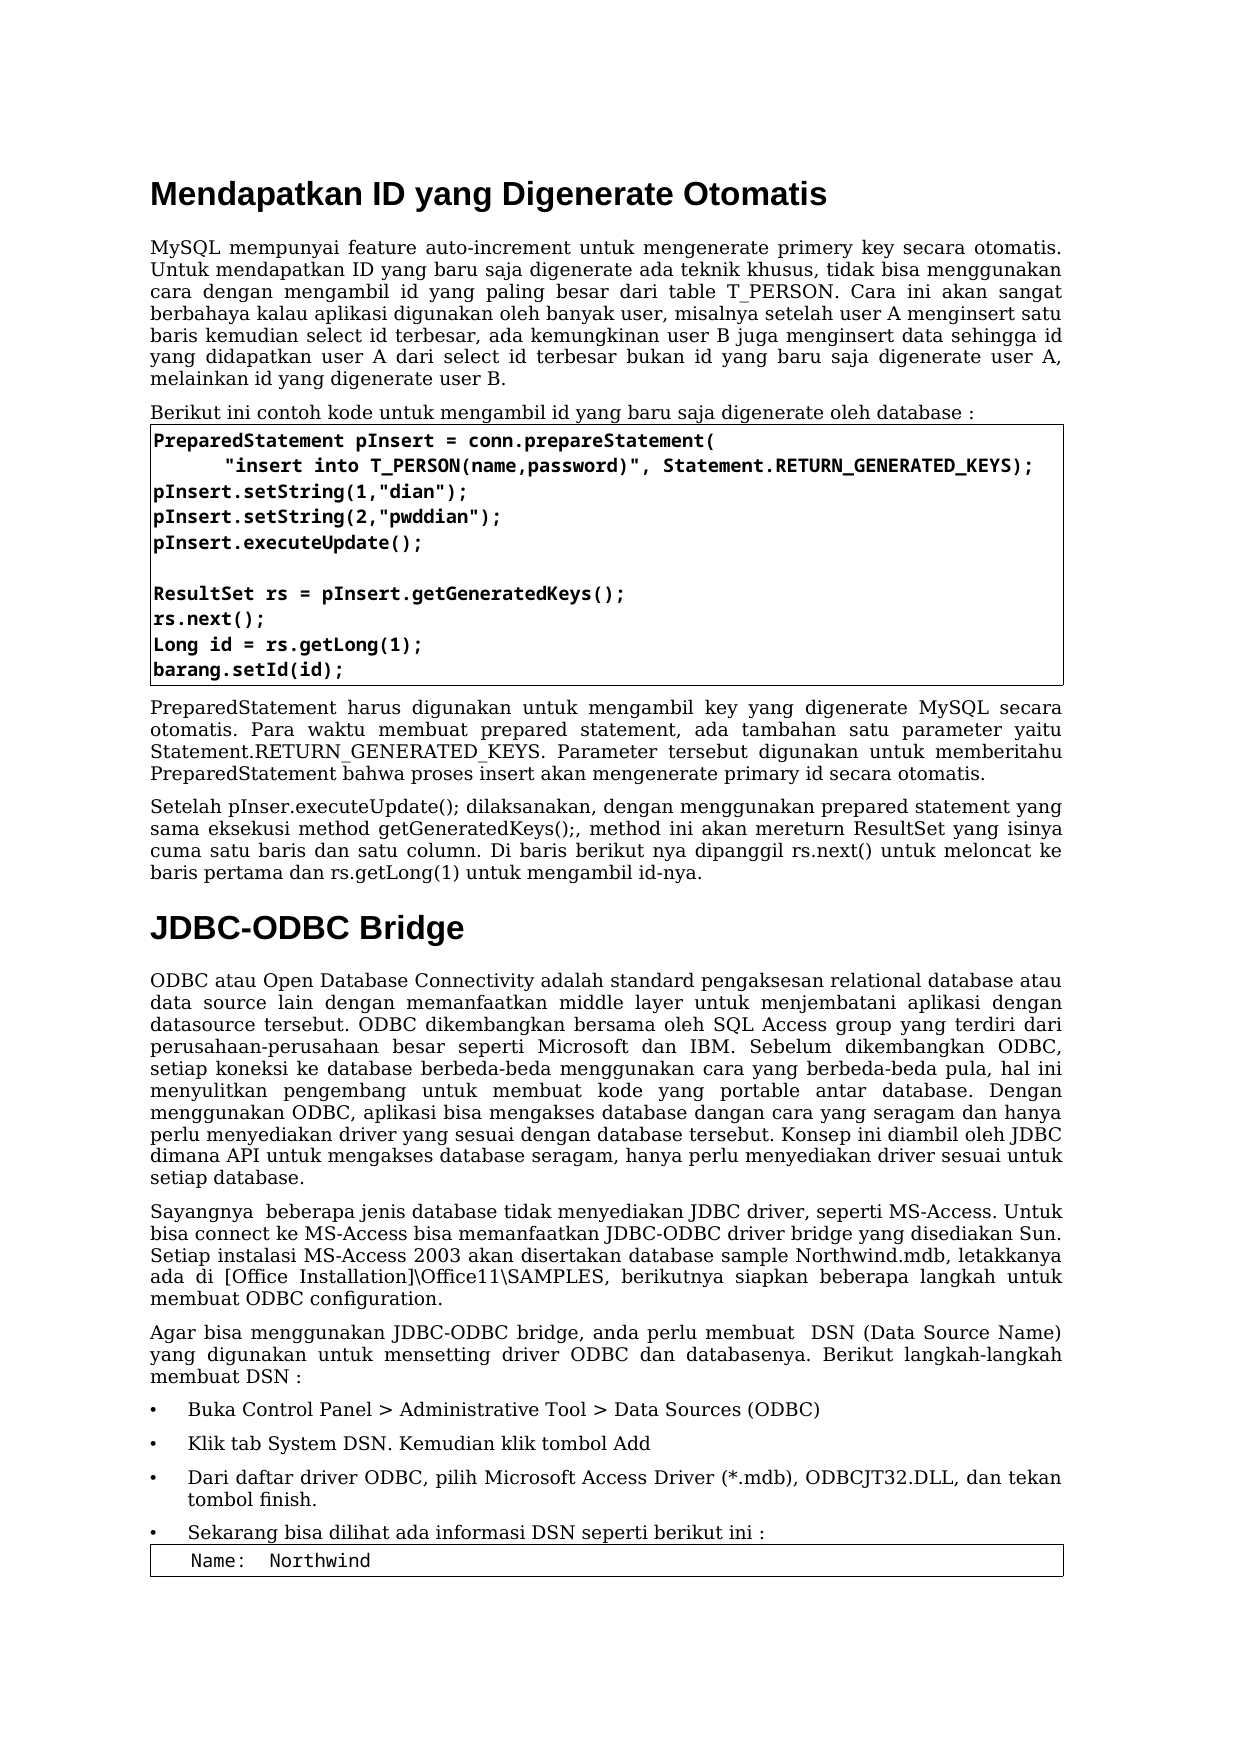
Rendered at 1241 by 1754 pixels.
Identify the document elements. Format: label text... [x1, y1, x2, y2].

text Sayangnya beberapa jenis database tidak menyediakan JDBC driver, seperti MS-Access. Untuk bisa connect ke MS-Access bisa memanfaatkan JDBC-ODBC driver bridge yang disediakan Sun. Setiap instalasi MS-Access 2003 akan disertakan database sample Northwind.mdb, letakkanya ada di [Office Installation]\Office11\SAMPLES, berikutnya siapkan beberapa langkah untuk membuat ODBC configuration. [150, 1201, 1063, 1310]
text Berikut ini contoh kode untuk mengambil id yang baru saja digenerate oleh database : [150, 402, 1063, 424]
text PreparedStatement harus digunakan untuk mengambil key yang digenerate MySQL secara otomatis. Para waktu membuat prepared statement, ada tambahan satu parameter yaitu Statement.RETURN_GENERATED_KEYS. Parameter tersebut digunakan untuk memberitahu PreparedStatement bahwa proses insert akan mengenerate primary id secara otomatis. [150, 697, 1063, 784]
text ResultSet rs = pInsert.getGeneratedKeys(); [151, 577, 1063, 602]
text PreparedStatement pInsert = conn.prepareStatement( [151, 425, 1063, 449]
text Long id = rs.getLong(1); [151, 628, 1063, 653]
text Agar bisa menggunakan JDBC-ODBC bridge, anda perlu membuat DSN (Data Source Name) yang digunakan untuk mensetting driver ODBC dan databasenya. Berikut langkah-langkah membuat DSN : [150, 1322, 1063, 1388]
list Name: Northwind [151, 1545, 1063, 1576]
text pInsert.executeUpdate(); [151, 526, 1063, 554]
text barang.setId(id); [151, 653, 1063, 685]
text Setelah pInser.executeUpdate(); dilaksanakan, dengan menggunakan prepared statement yang sama eksekusi method getGeneratedKeys();, method ini akan mereturn ResultSet yang isinya cuma satu baris dan satu column. Di baris berikut nya dipanggil rs.next() untuk meloncat ke baris pertama dan rs.getLong(1) untuk mengambil id-nya. [150, 796, 1063, 884]
text "insert into T_PERSON(name,password)", Statement.RETURN_GENERATED_KEYS); [151, 449, 1063, 475]
text ODBC atau Open Database Connectivity adalah standard pengaksesan relational database atau data source lain dengan memanfaatkan middle layer untuk menjembatani aplikasi dengan datasource tersebut. ODBC dikembangkan bersama oleh SQL Access group yang terdiri dari perusahaan-perusahaan besar seperti Microsoft dan IBM. Sebelum dikembangkan ODBC, setiap koneksi ke database berbeda-beda menggunakan cara yang berbeda-beda pula, hal ini menyulitkan pengembang untuk membuat kode yang portable antar database. Dengan menggunakan ODBC, aplikasi bisa mengakses database dangan cara yang seragam dan hanya perlu menyediakan driver yang sesuai dengan database tersebut. Konsep ini diambil oleh JDBC dimana API untuk mengakses database seragam, hanya perlu menyediakan driver sesuai untuk setiap database. [150, 970, 1063, 1189]
list Buka Control Panel > Administrative Tool > Data Sources (ODBC) [150, 1399, 1063, 1421]
list Klik tab System DSN. Kemudian klik tombol Add [150, 1433, 1063, 1455]
text rs.next(); [151, 602, 1063, 628]
subtitle Mendapatkan ID yang Digenerate Otomatis [150, 176, 1063, 213]
list Dari daftar driver ODBC, pilih Microsoft Access Driver (*.mdb), ODBCJT32.DLL, dan tekan tombol finish. [150, 1467, 1063, 1511]
list Sekarang bisa dilihat ada informasi DSN seperti berikut ini : [150, 1522, 1063, 1544]
text pInsert.setString(1,"dian"); [151, 475, 1063, 500]
text pInsert.setString(2,"pwddian"); [151, 500, 1063, 526]
subtitle JDBC-ODBC Bridge [150, 909, 1063, 946]
text MySQL mempunyai feature auto-increment untuk mengenerate primery key secara otomatis. Untuk mendapatkan ID yang baru saja digenerate ada teknik khusus, tidak bisa menggunakan cara dengan mengambil id yang paling besar dari table T_PERSON. Cara ini akan sangat berbahaya kalau aplikasi digunakan oleh banyak user, misalnya setelah user A menginsert satu baris kemudian select id terbesar, ada kemungkinan user B juga menginsert data sehingga id yang didapatkan user A dari select id terbesar bukan id yang baru saja digenerate user A, melainkan id yang digenerate user B. [150, 237, 1063, 390]
